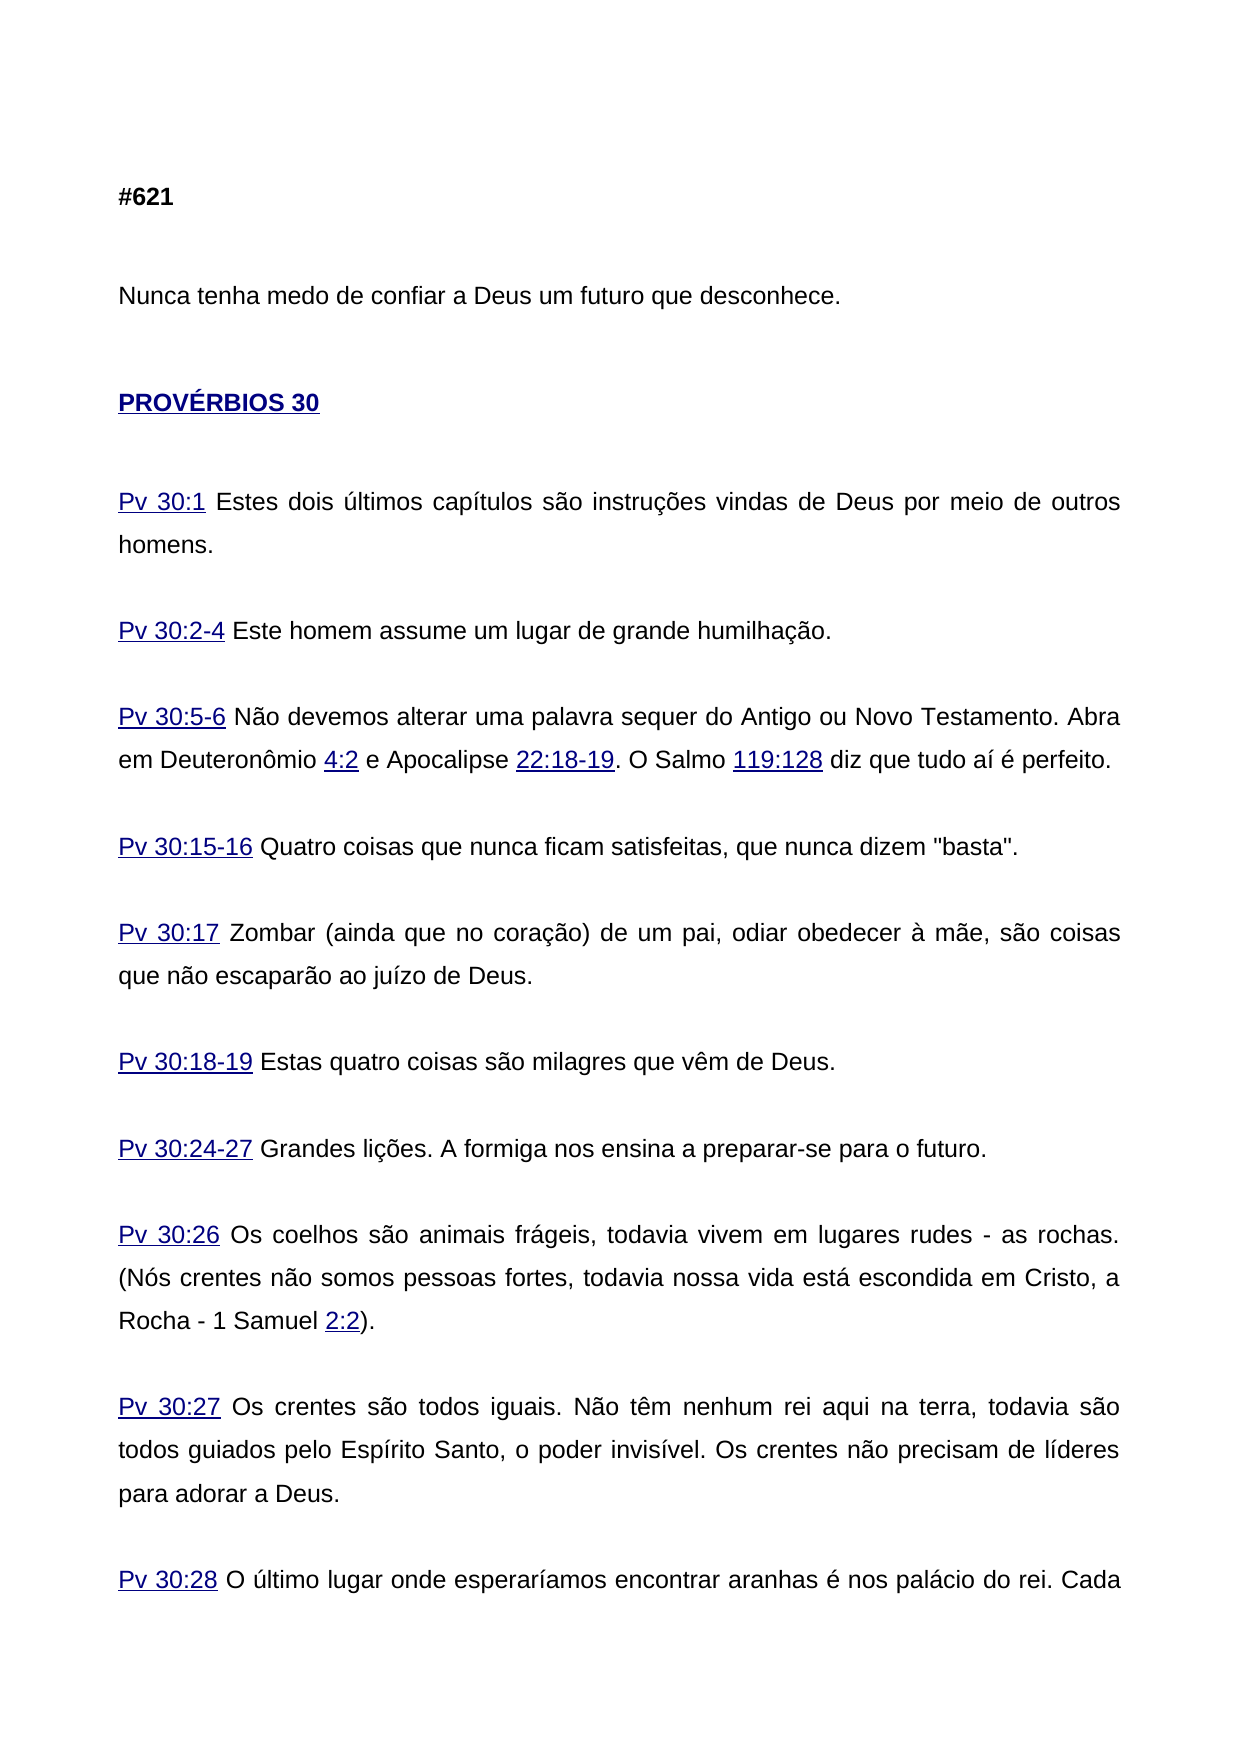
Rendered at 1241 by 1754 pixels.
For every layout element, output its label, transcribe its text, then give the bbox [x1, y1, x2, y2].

text Pv 30:26 Os coelhos são animais frágeis, todavia vivem em lugares rudes - as rochas. (Nós crentes não somos pessoas fortes, todavia nossa vida está escondida em Cristo, a Rocha - 1 Samuel 2:2). [118, 1220, 1122, 1335]
text Pv 30:28 O último lugar onde esperaríamos encontrar aranhas é nos palácio do rei. Cada [118, 1565, 1122, 1593]
text Pv 30:15-16 Quatro coisas que nunca ficam satisfeitas, que nunca dizem "basta". [118, 832, 1122, 860]
text Pv 30:27 Os crentes são todos iguais. Não têm nenhum rei aqui na terra, todavia são todos guiados pelo Espírito Santo, o poder invisível. Os crentes não precisam de líderes para adorar a Deus. [118, 1392, 1122, 1507]
subtitle PROVÉRBIOS 30 [118, 388, 1122, 417]
text Pv 30:1 Estes dois últimos capítulos são instruções vindas de Deus por meio de outros homens. [118, 487, 1122, 558]
text Pv 30:24-27 Grandes lições. A formiga nos ensina a preparar-se para o futuro. [118, 1133, 1122, 1162]
text Nunca tenha medo de confiar a Deus um futuro que desconhece. [118, 281, 1122, 309]
text Pv 30:2-4 Este homem assume um lugar de grande humilhação. [118, 616, 1122, 645]
text Pv 30:5-6 Não devemos alterar uma palavra sequer do Antigo ou Novo Testamento. Abra em Deuteronômio 4:2 e Apocalipse 22:18-19. O Salmo 119:128 diz que tudo aí é perfeito. [118, 702, 1122, 774]
subtitle #621 [118, 182, 1122, 211]
text Pv 30:18-19 Estas quatro coisas são milagres que vêm de Deus. [118, 1047, 1122, 1076]
text Pv 30:17 Zombar (ainda que no coração) de um pai, odiar obedecer à mãe, são coisas que não escaparão ao juízo de Deus. [118, 918, 1122, 990]
